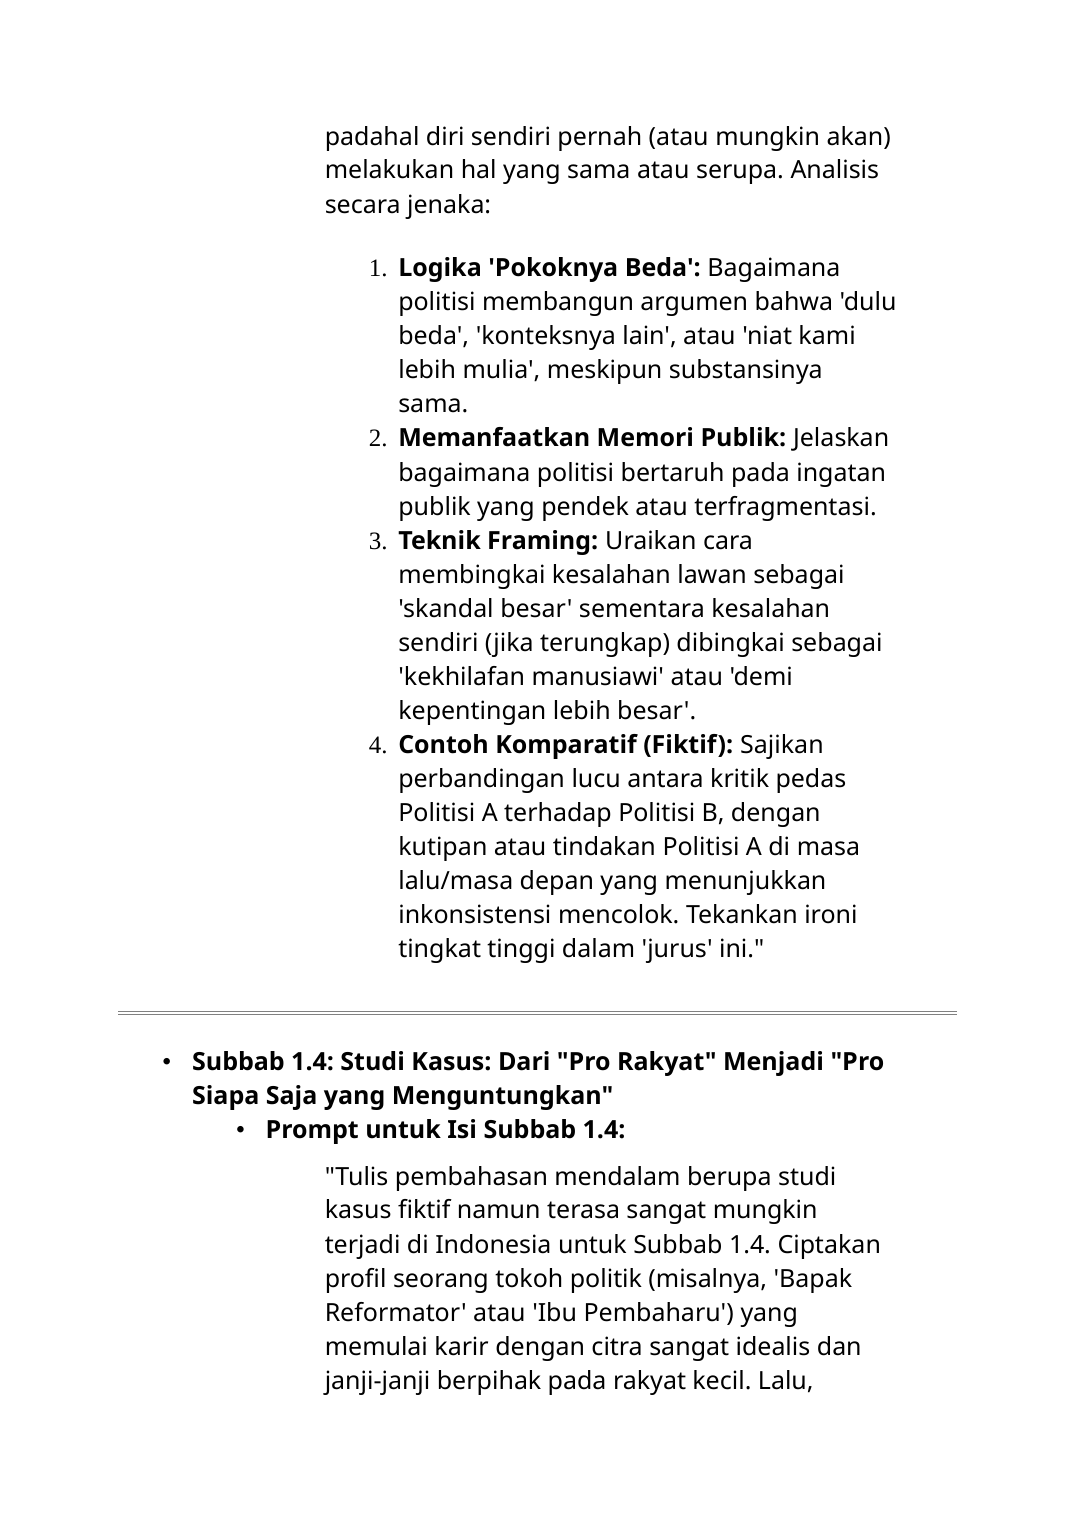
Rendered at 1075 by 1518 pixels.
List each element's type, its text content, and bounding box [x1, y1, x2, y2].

list Memanfaatkan Memori Publik: Jelaskan bagaimana politisi bertaruh pada ingatan publik yang pendek atau terfragmentasi. [369, 420, 898, 522]
list Teknik Framing: Uraikan cara membingkai kesalahan lawan sebagai 'skandal besar' sementara kesalahan sendiri (jika terungkap) dibingkai sebagai 'kekhilafan manusiawi' atau 'demi kepentingan lebih besar'. [369, 522, 898, 727]
list Logika 'Pokoknya Beda': Bagaimana politisi membangun argumen bahwa 'dulu beda', 'konteksnya lain', atau 'niat kami lebih mulia', meskipun substansinya sama. [369, 250, 898, 420]
list Prompt untuk Isi Subbab 1.4: [236, 1112, 957, 1146]
list Contoh Komparatif (Fiktif): Sajikan perbandingan lucu antara kritik pedas Politisi A terhadap Politisi B, dengan kutipan atau tindakan Politisi A di masa lalu/masa depan yang menunjukkan inkonsistensi mencolok. Tekankan ironi tingkat tinggi dalam 'jurus' ini." [369, 727, 898, 965]
list "Tulis pembahasan mendalam berupa studi kasus fiktif namun terasa sangat mungkin terjadi di Indonesia untuk Subbab 1.4. Ciptakan profil seorang tokoh politik (misalnya, 'Bapak Reformator' atau 'Ibu Pembaharu') yang memulai karir dengan citra sangat idealis dan janji-janji berpihak pada rakyat kecil. Lalu, [295, 1158, 898, 1397]
list padahal diri sendiri pernah (atau mungkin akan) melakukan hal yang sama atau serupa. Analisis secara jenaka: [295, 118, 898, 220]
list Subbab 1.4: Studi Kasus: Dari "Pro Rakyat" Menjadi "Pro Siapa Saja yang Menguntungkan" [162, 1043, 957, 1112]
